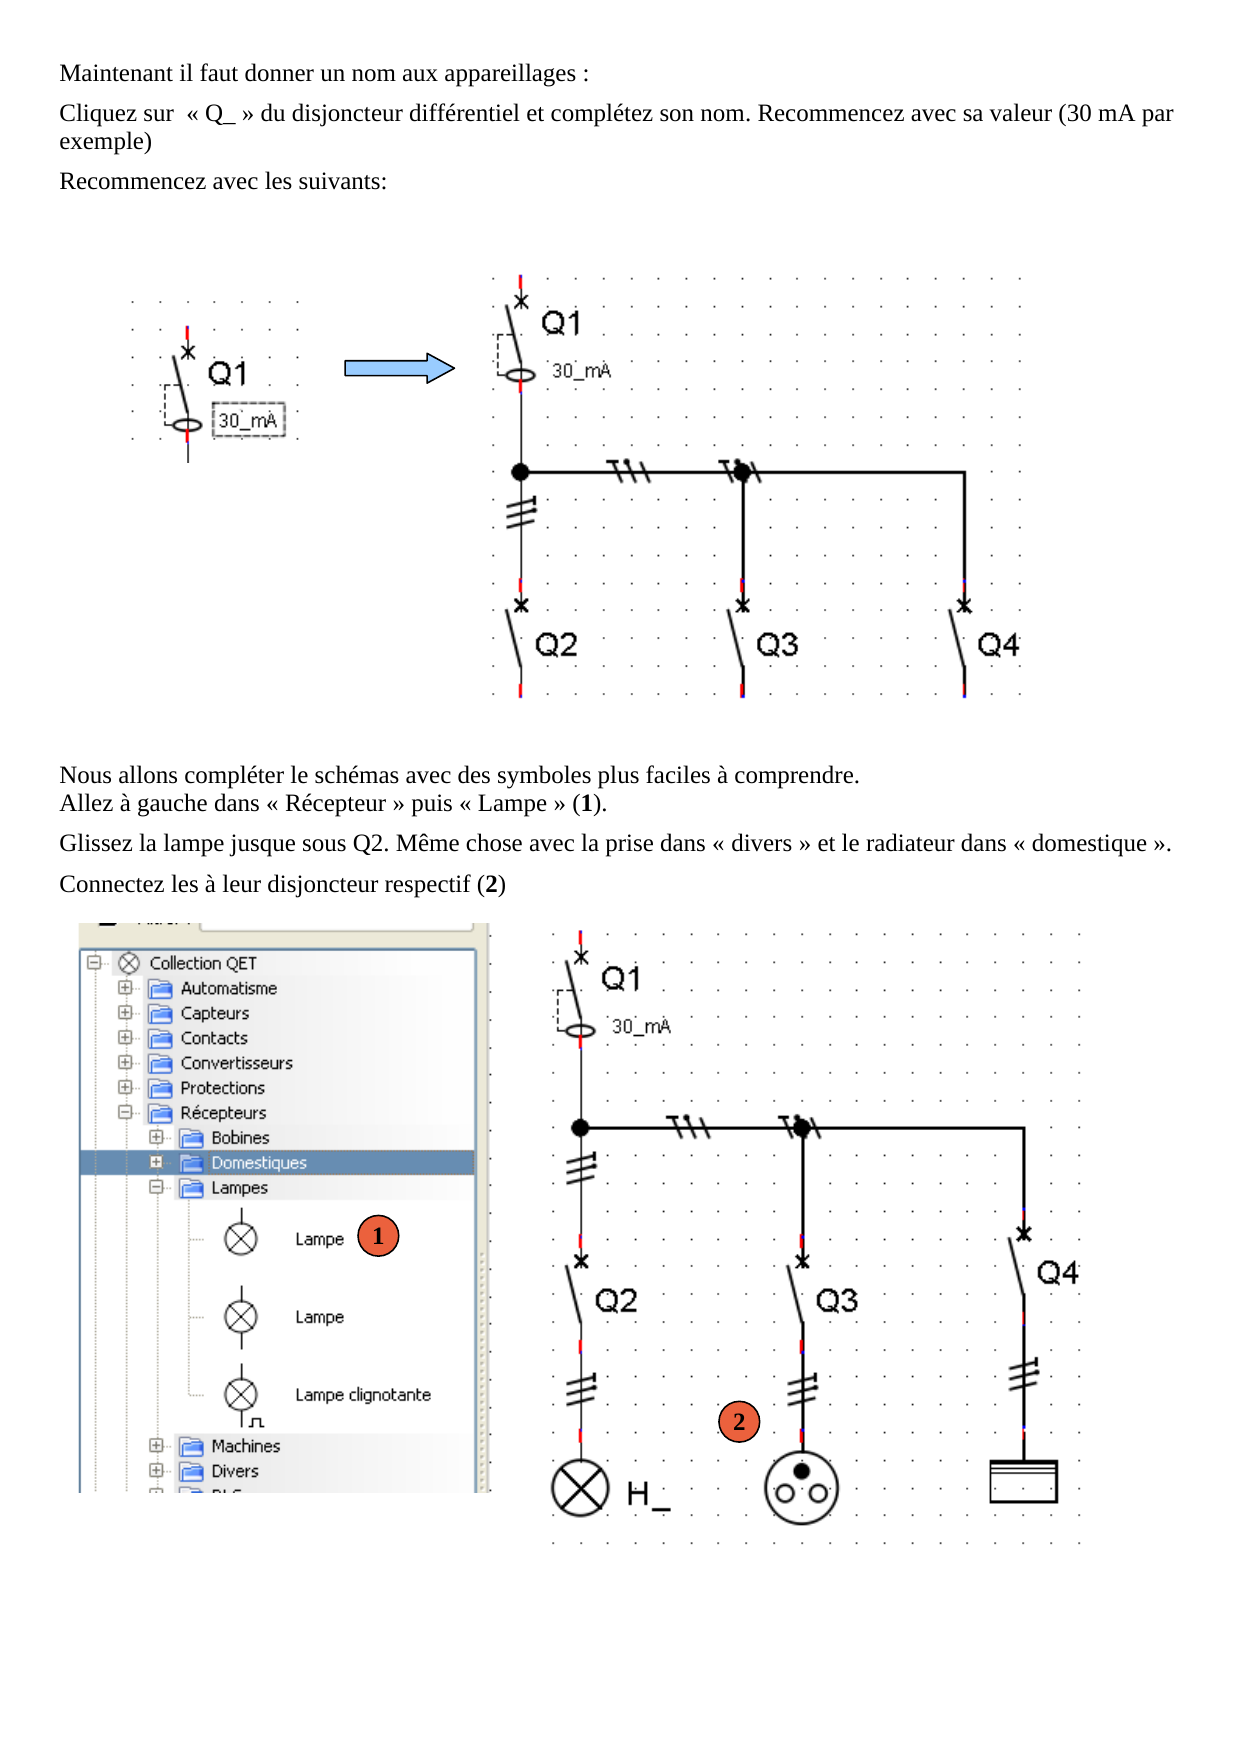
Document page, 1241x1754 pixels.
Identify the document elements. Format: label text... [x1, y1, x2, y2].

text Glissez la lampe jusque sous Q2. Même chose avec la prise dans « divers » et le radiateur dans « domestique ». [59, 829, 1181, 857]
picture [548, 927, 1102, 1552]
text Connectez les à leur disjoncteur respectif (2) [59, 870, 1181, 897]
text Cliquez sur « Q_ » du disjoncteur différentiel et complétez son nom. Recommencez avec sa valeur (30 mA par exemple) [59, 99, 1181, 155]
text Recommencez avec les suivants: [59, 167, 1181, 195]
picture [78, 923, 493, 1493]
text Maintenant il faut donner un nom aux appareillages : [59, 59, 1181, 87]
text Nous allons compléter le schémas avec des symboles plus faciles à comprendre. Allez à gauche dans « Récepteur » puis « Lampe » (1). [59, 762, 1181, 817]
picture [474, 258, 1038, 720]
picture [129, 300, 317, 463]
